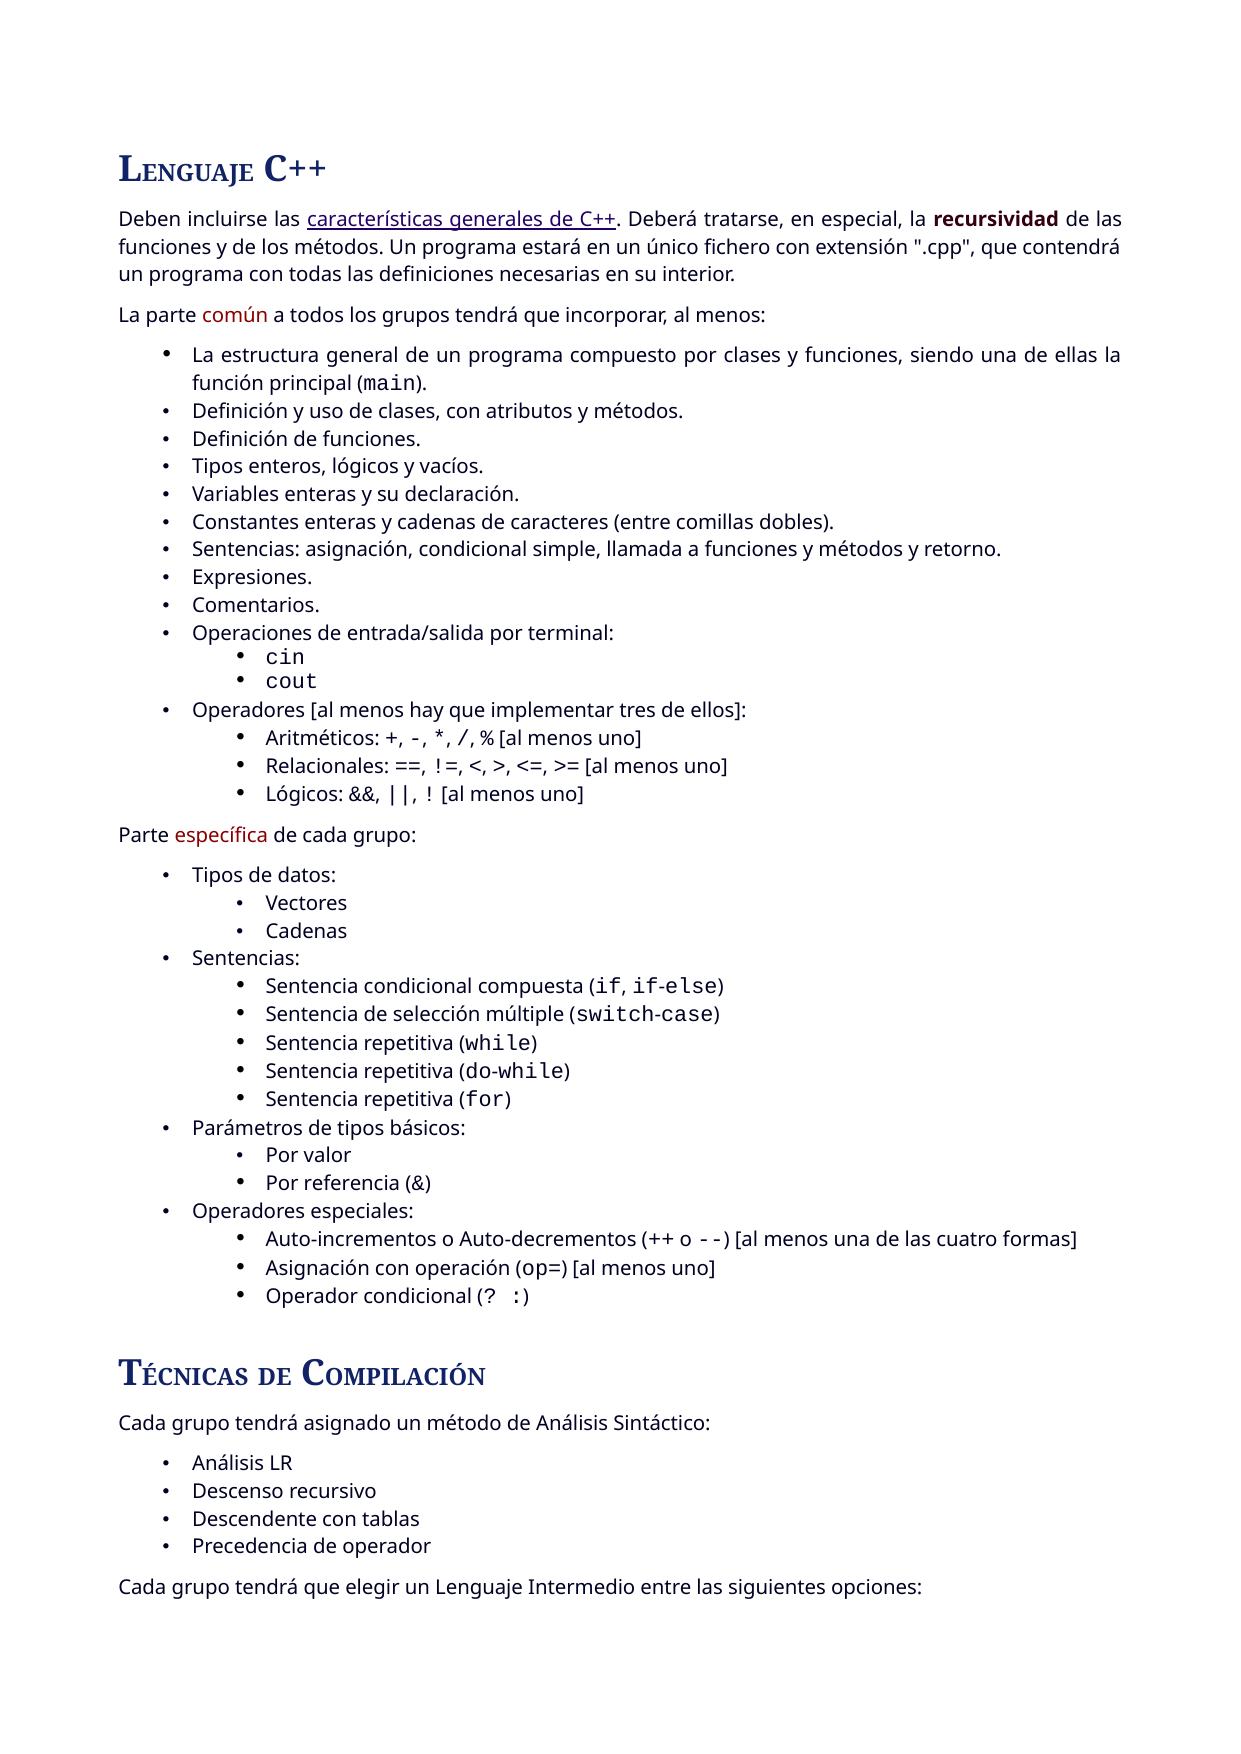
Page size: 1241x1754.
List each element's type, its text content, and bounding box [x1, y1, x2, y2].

list Lógicos: &&, ||, ! [al menos uno] [236, 780, 1122, 808]
list Operaciones de entrada/salida por terminal: [162, 618, 1122, 646]
list Auto-incrementos o Auto-decrementos (++ o --) [al menos una de las cuatro formas] [236, 1225, 1122, 1253]
list Sentencia repetitiva (do-while) [236, 1057, 1122, 1085]
list Relacionales: ==, !=, <, >, <=, >= [al menos uno] [236, 751, 1122, 780]
list Sentencias: asignación, condicional simple, llamada a funciones y métodos y retorno. [162, 535, 1122, 563]
list Parámetros de tipos básicos: [162, 1113, 1122, 1141]
list Definición de funciones. [162, 424, 1122, 452]
text Deben incluirse las características generales de C++. Deberá tratarse, en especial, la recursividad de las funciones y de los métodos. Un programa estará en un único fichero con extensión ".cpp", que contendrá un programa con todas las definiciones necesarias en su interior. [118, 204, 1122, 288]
list Descendente con tablas [162, 1504, 1122, 1532]
list Operadores especiales: [162, 1197, 1122, 1225]
list Precedencia de operador [162, 1532, 1122, 1560]
list Asignación con operación (op=) [al menos uno] [236, 1253, 1122, 1281]
list Cadenas [236, 916, 1122, 944]
list Tipos de datos: [162, 861, 1122, 888]
list Constantes enteras y cadenas de caracteres (entre comillas dobles). [162, 507, 1122, 535]
list Sentencia de selección múltiple (switch-case) [236, 1000, 1122, 1028]
list Variables enteras y su declaración. [162, 479, 1122, 507]
subtitle Técnicas de Compilación [118, 1347, 1122, 1396]
list cin [236, 646, 1122, 671]
list Descenso recursivo [162, 1477, 1122, 1504]
list Expresiones. [162, 563, 1122, 590]
list La estructura general de un programa compuesto por clases y funciones, siendo una de ellas la función principal (main). [162, 340, 1122, 396]
list Por valor [236, 1141, 1122, 1169]
list Aritméticos: +, -, *, /, % [al menos uno] [236, 723, 1122, 751]
text Parte específica de cada grupo: [118, 821, 1122, 848]
list Comentarios. [162, 590, 1122, 618]
list Operadores [al menos hay que implementar tres de ellos]: [162, 695, 1122, 723]
list Definición y uso de clases, con atributos y métodos. [162, 396, 1122, 424]
list Vectores [236, 888, 1122, 916]
text Cada grupo tendrá asignado un método de Análisis Sintáctico: [118, 1409, 1122, 1436]
list Tipos enteros, lógicos y vacíos. [162, 452, 1122, 479]
list cout [236, 671, 1122, 695]
text Cada grupo tendrá que elegir un Lenguaje Intermedio entre las siguientes opciones: [118, 1572, 1122, 1600]
list Sentencia repetitiva (for) [236, 1085, 1122, 1113]
list Sentencias: [162, 944, 1122, 972]
subtitle Lenguaje C++ [118, 143, 1122, 192]
list Operador condicional (? :) [236, 1281, 1122, 1310]
text La parte común a todos los grupos tendrá que incorporar, al menos: [118, 300, 1122, 328]
list Sentencia condicional compuesta (if, if-else) [236, 972, 1122, 1000]
list Por referencia (&) [236, 1169, 1122, 1197]
list Sentencia repetitiva (while) [236, 1028, 1122, 1057]
list Análisis LR [162, 1449, 1122, 1477]
